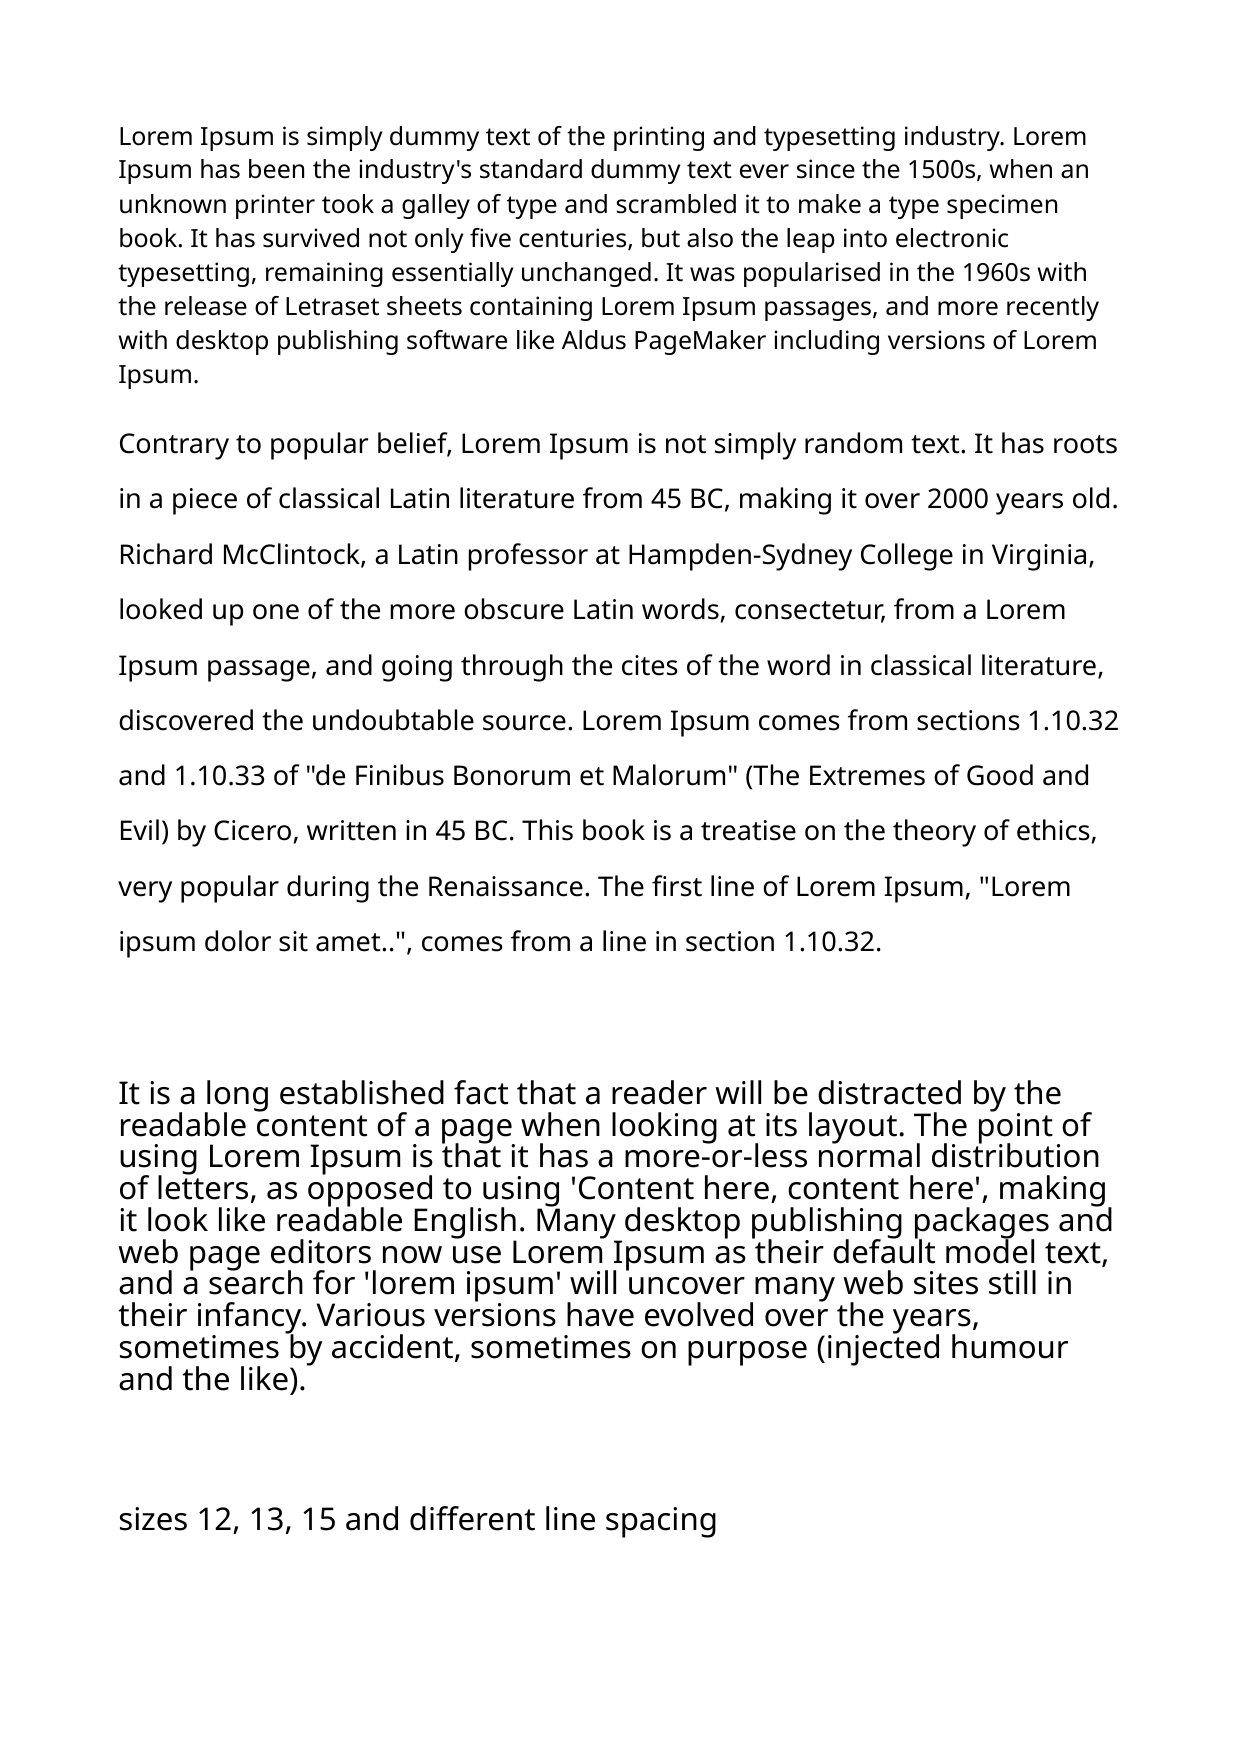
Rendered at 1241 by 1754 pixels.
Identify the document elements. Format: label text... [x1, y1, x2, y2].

text sizes 12, 13, 15 and different line spacing [118, 1497, 1122, 1540]
text Contrary to popular belief, Lorem Ipsum is not simply random text. It has roots in a piece of classical Latin literature from 45 BC, making it over 2000 years old. Richard McClintock, a Latin professor at Hampden-Sydney College in Virginia, looked up one of the more obscure Latin words, consectetur, from a Lorem Ipsum passage, and going through the cites of the word in classical literature, discovered the undoubtable source. Lorem Ipsum comes from sections 1.10.32 and 1.10.33 of "de Finibus Bonorum et Malorum" (The Extremes of Good and Evil) by Cicero, written in 45 BC. This book is a treatise on the theory of ethics, very popular during the Renaissance. The first line of Lorem Ipsum, "Lorem ipsum dolor sit amet..", comes from a line in section 1.10.32. [118, 425, 1122, 959]
text Lorem Ipsum is simply dummy text of the printing and typesetting industry. Lorem Ipsum has been the industry's standard dummy text ever since the 1500s, when an unknown printer took a galley of type and scrambled it to make a type specimen book. It has survived not only five centuries, but also the leap into electronic typesetting, remaining essentially unchanged. It was popularised in the 1960s with the release of Letraset sheets containing Lorem Ipsum passages, and more recently with desktop publishing software like Aldus PageMaker including versions of Lorem Ipsum. [118, 118, 1122, 391]
text It is a long established fact that a reader will be distracted by the readable content of a page when looking at its layout. The point of using Lorem Ipsum is that it has a more-or-less normal distribution of letters, as opposed to using 'Content here, content here', making it look like readable English. Many desktop publishing packages and web page editors now use Lorem Ipsum as their default model text, and a search for 'lorem ipsum' will uncover many web sites still in their infancy. Various versions have evolved over the years, sometimes by accident, sometimes on purpose (injected humour and the like). [118, 1079, 1122, 1396]
